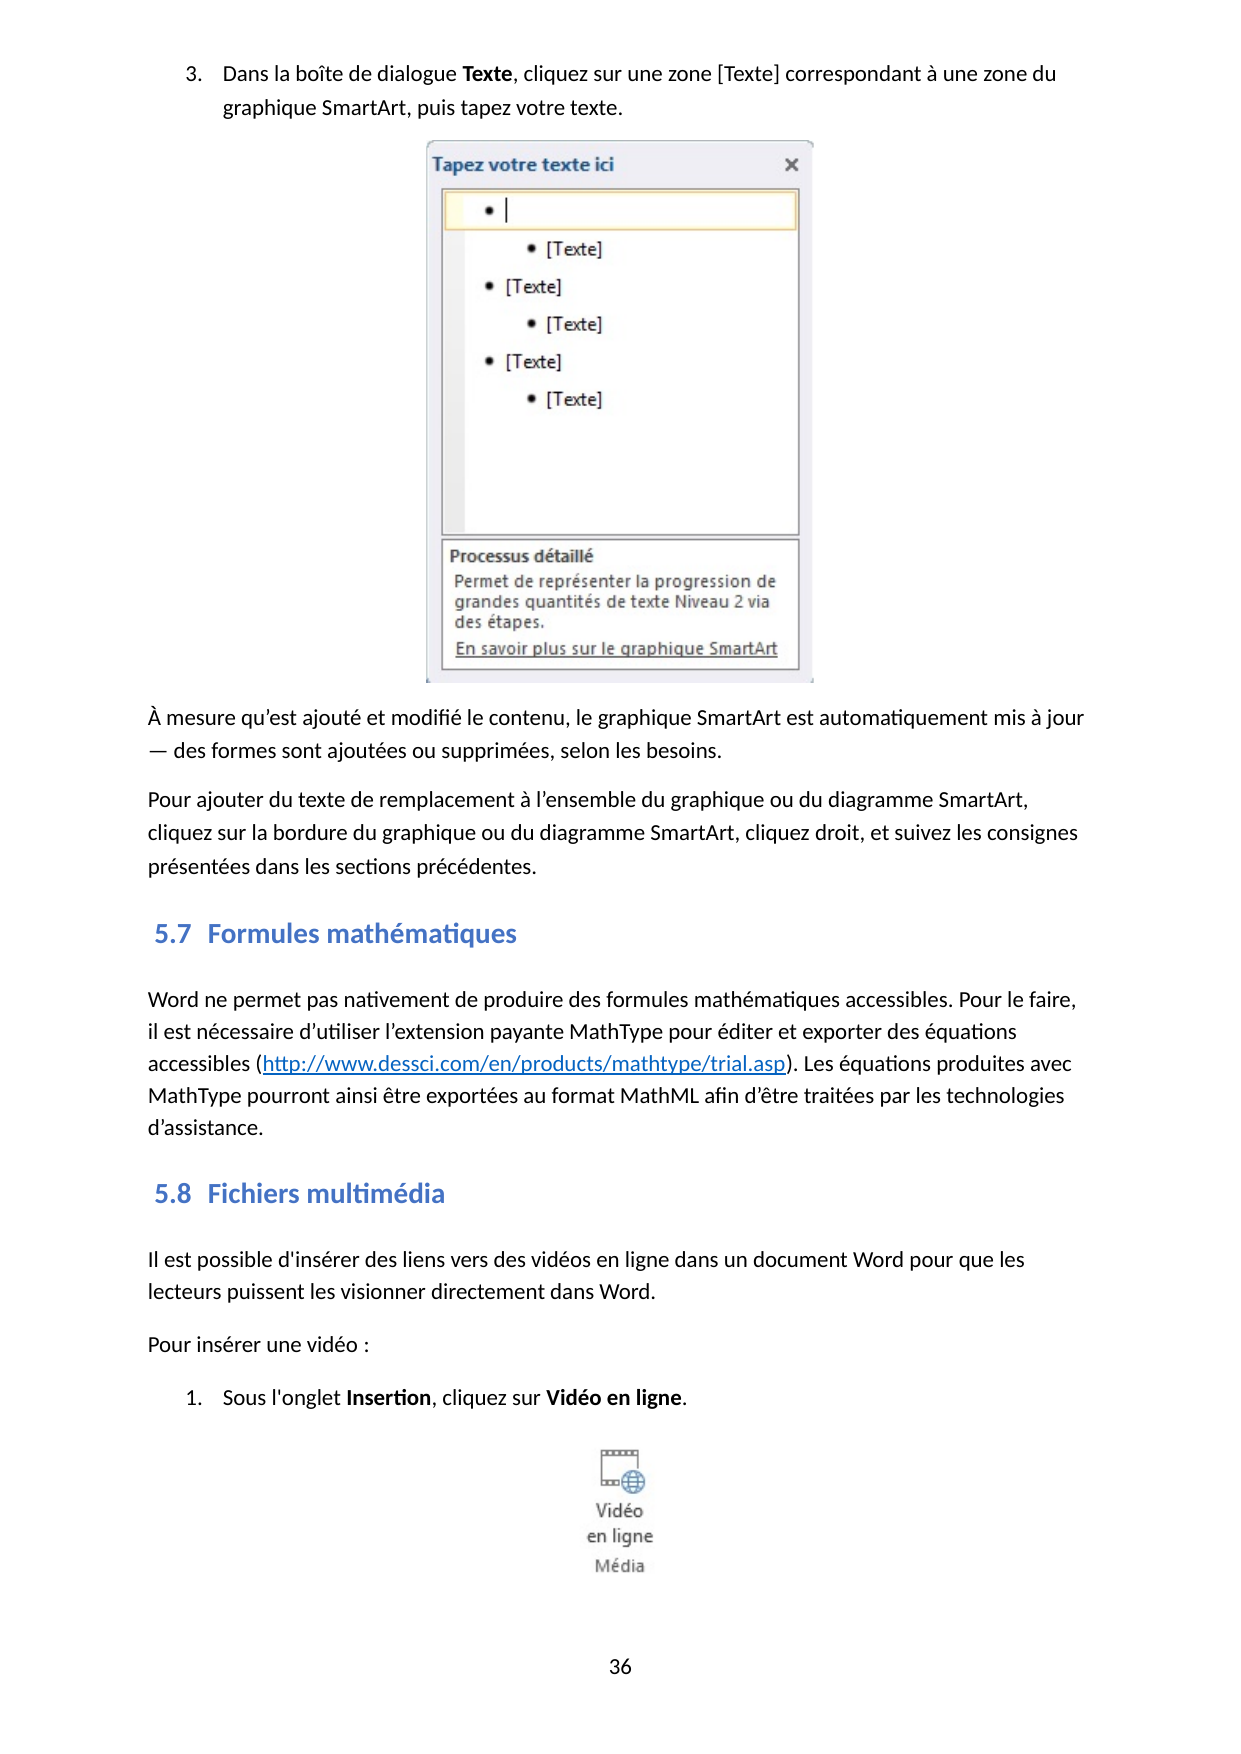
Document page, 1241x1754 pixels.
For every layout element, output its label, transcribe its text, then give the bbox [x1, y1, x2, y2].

text Il est possible d'insérer des liens vers des vidéos en ligne dans un document Word pour que les lecteurs puissent les visionner directement dans Word. [148, 1245, 1093, 1305]
text Word ne permet pas nativement de produire des formules mathématiques accessibles. Pour le faire, il est nécessaire d’utiliser l’extension payante MathType pour éditer et exporter des équations accessibles (http://www.dessci.com/en/products/mathtype/trial.asp). Les équations produites avec MathType pourront ainsi être exportées au format MathML afin d’être traitées par les technologies d’assistance. [148, 985, 1093, 1141]
subtitle Formules mathématiques [148, 915, 1093, 950]
list Dans la boîte de dialogue Texte, cliquez sur une zone [Texte] correspondant à une zone du graphique SmartArt, puis tapez votre texte. [185, 59, 1093, 121]
text Pour insérer une vidéo : [148, 1330, 1093, 1358]
text À mesure qu’est ajouté et modifié le contenu, le graphique SmartArt est automatiquement mis à jour — des formes sont ajoutées ou supprimées, selon les besoins. [148, 703, 1093, 764]
picture [579, 1436, 661, 1577]
picture [426, 140, 814, 683]
subtitle Fichiers multimédia [148, 1175, 1093, 1211]
list Sous l'onglet Insertion, cliquez sur Vidéo en ligne. [185, 1383, 1093, 1411]
text Pour ajouter du texte de remplacement à l’ensemble du graphique ou du diagramme SmartArt, cliquez sur la bordure du graphique ou du diagramme SmartArt, cliquez droit, et suivez les consignes présentées dans les sections précédentes. [148, 785, 1093, 880]
